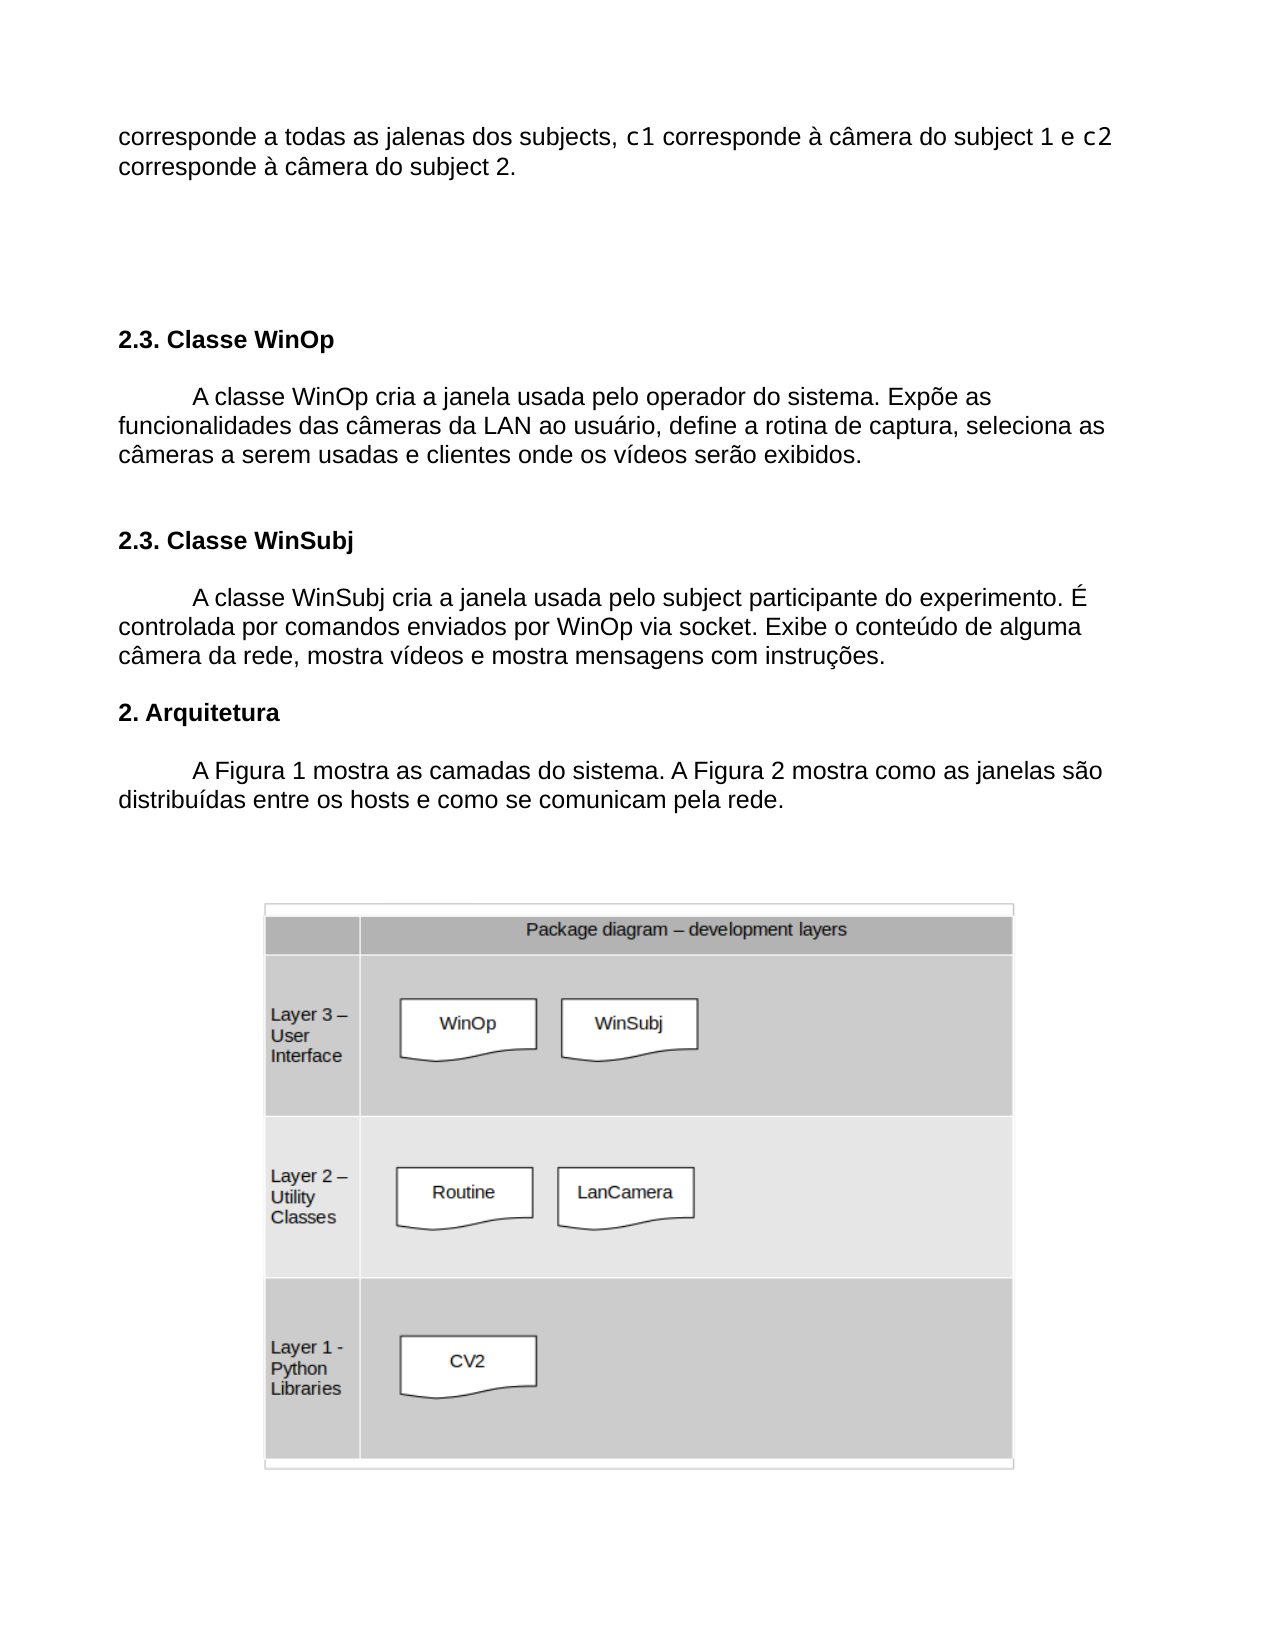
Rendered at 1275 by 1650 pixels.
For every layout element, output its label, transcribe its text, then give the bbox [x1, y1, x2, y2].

text A classe WinSubj cria a janela usada pelo subject participante do experimento. É controlada por comandos enviados por WinOp via socket. Exibe o conteúdo de alguma câmera da rede, mostra vídeos e mostra mensagens com instruções. [118, 583, 1157, 670]
text A Figura 1 mostra as camadas do sistema. A Figura 2 mostra como as janelas são distribuídas entre os hosts e como se comunicam pela rede. [118, 756, 1157, 813]
text 2.3. Classe WinSubj [118, 526, 1157, 555]
text 2.3. Classe WinOp [118, 325, 1157, 353]
picture [257, 897, 1023, 1480]
text 2. Arquitetura [118, 698, 1157, 727]
text A classe WinOp cria a janela usada pelo operador do sistema. Expõe as funcionalidades das câmeras da LAN ao usuário, define a rotina de captura, seleciona as câmeras a serem usadas e clientes onde os vídeos serão exibidos. [118, 382, 1157, 468]
text corresponde a todas as jalenas dos subjects, c1 corresponde à câmera do subject 1 e c2 corresponde à câmera do subject 2. [118, 118, 1157, 181]
